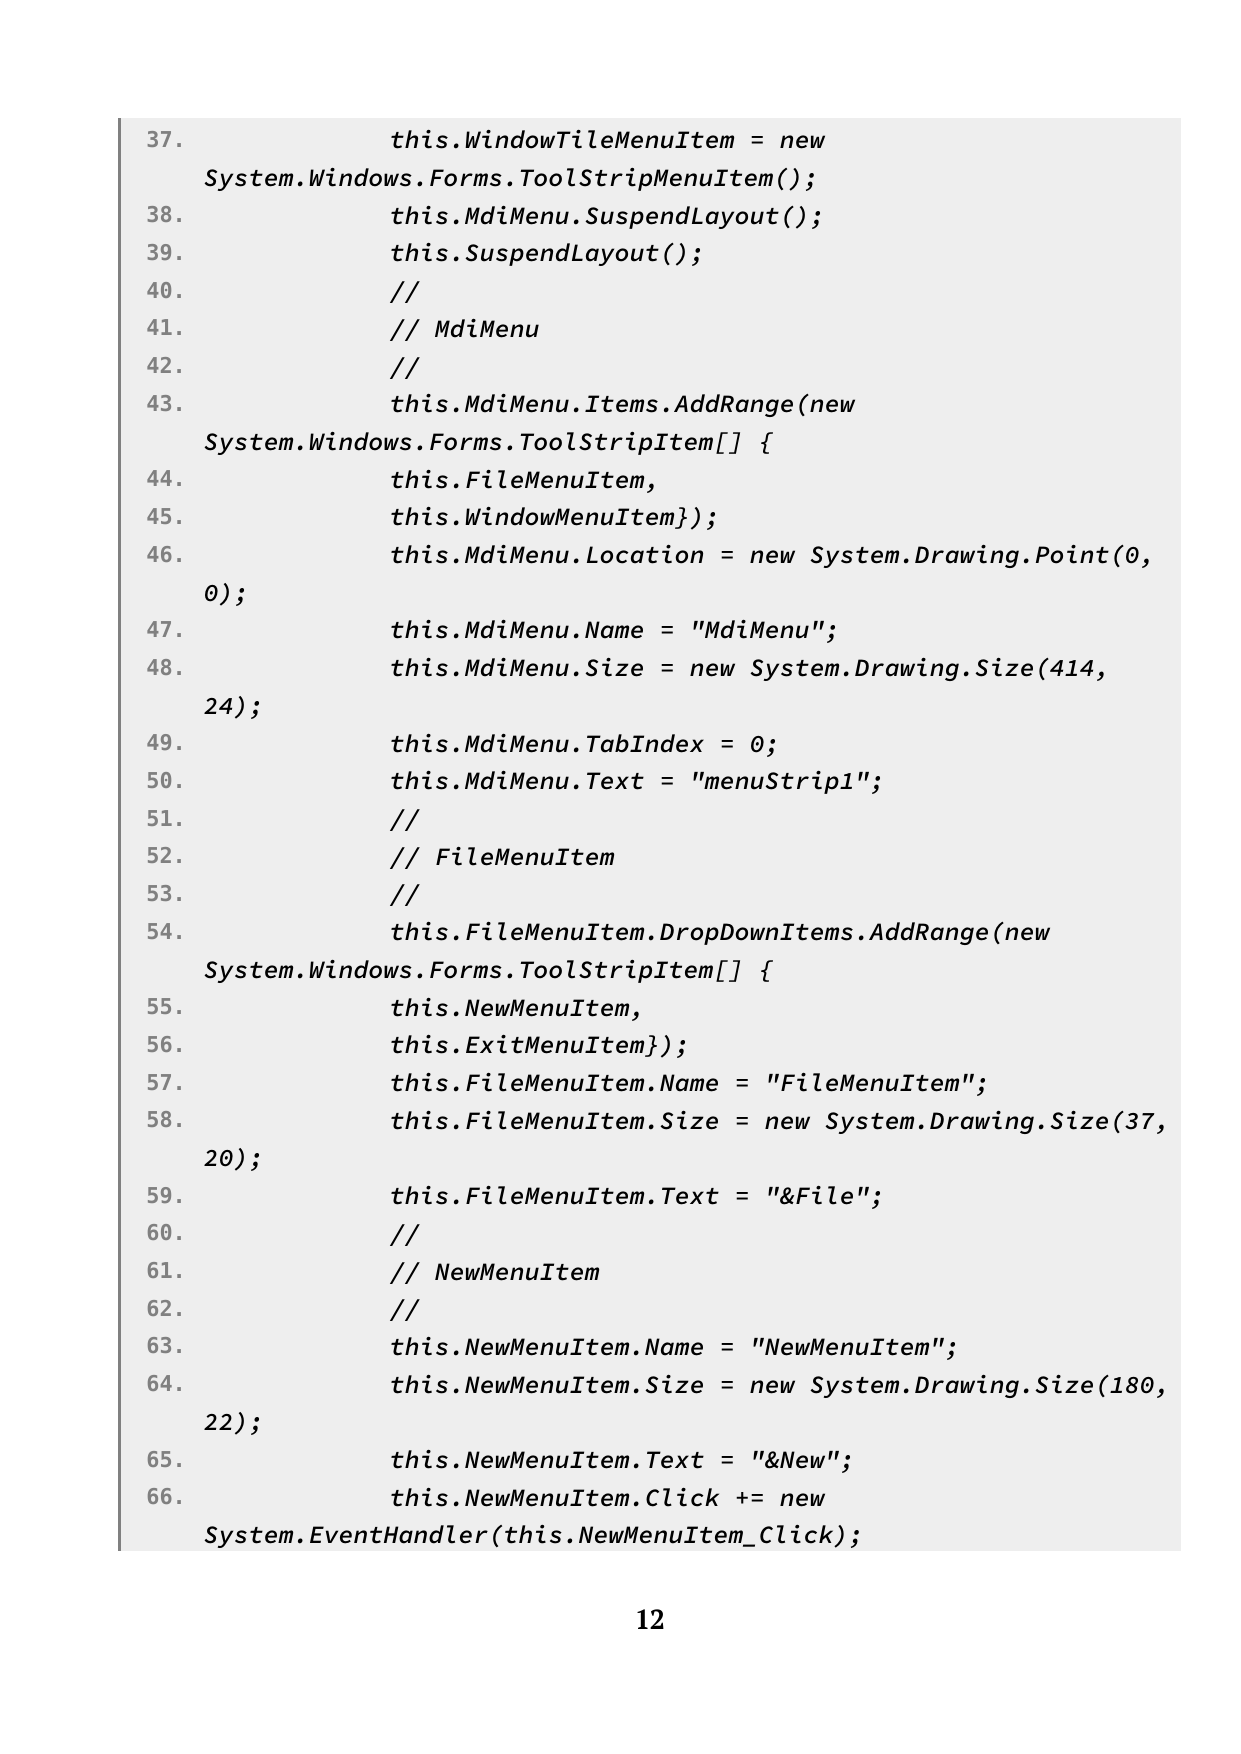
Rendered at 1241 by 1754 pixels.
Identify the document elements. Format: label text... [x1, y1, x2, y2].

list this.ExitMenuItem}); [121, 1023, 1181, 1061]
list this.MdiMenu.Text = "menuStrip1"; [121, 759, 1181, 797]
list this.FileMenuItem, [121, 457, 1181, 495]
list this.NewMenuItem, [121, 985, 1181, 1023]
list // FileMenuItem [121, 834, 1181, 872]
list this.FileMenuItem.Name = "FileMenuItem"; [121, 1061, 1181, 1098]
list this.NewMenuItem.Name = "NewMenuItem"; [121, 1325, 1181, 1362]
list this.MdiMenu.Size = new System.Drawing.Size(414, 24); [121, 646, 1181, 721]
list this.NewMenuItem.Size = new System.Drawing.Size(180, 22); [121, 1362, 1181, 1438]
list this.NewMenuItem.Text = "&New"; [121, 1438, 1181, 1475]
list // MdiMenu [121, 307, 1181, 344]
list // [121, 269, 1181, 306]
list // NewMenuItem [121, 1249, 1181, 1287]
list this.NewMenuItem.Click += new System.EventHandler(this.NewMenuItem_Click); [121, 1476, 1181, 1551]
list // [121, 1212, 1181, 1249]
list this.SuspendLayout(); [121, 231, 1181, 269]
list this.FileMenuItem.DropDownItems.AddRange(new System.Windows.Forms.ToolStripItem[] { [121, 910, 1181, 985]
list this.MdiMenu.TabIndex = 0; [121, 721, 1181, 759]
list // [121, 344, 1181, 382]
list this.MdiMenu.Name = "MdiMenu"; [121, 608, 1181, 646]
list // [121, 1287, 1181, 1324]
list // [121, 797, 1181, 834]
list this.MdiMenu.Items.AddRange(new System.Windows.Forms.ToolStripItem[] { [121, 382, 1181, 457]
list this.FileMenuItem.Size = new System.Drawing.Size(37, 20); [121, 1098, 1181, 1174]
list this.WindowTileMenuItem = new System.Windows.Forms.ToolStripMenuItem(); [121, 118, 1181, 193]
list this.MdiMenu.SuspendLayout(); [121, 193, 1181, 231]
list this.FileMenuItem.Text = "&File"; [121, 1174, 1181, 1211]
list this.WindowMenuItem}); [121, 495, 1181, 533]
list // [121, 872, 1181, 910]
list this.MdiMenu.Location = new System.Drawing.Point(0, 0); [121, 533, 1181, 608]
